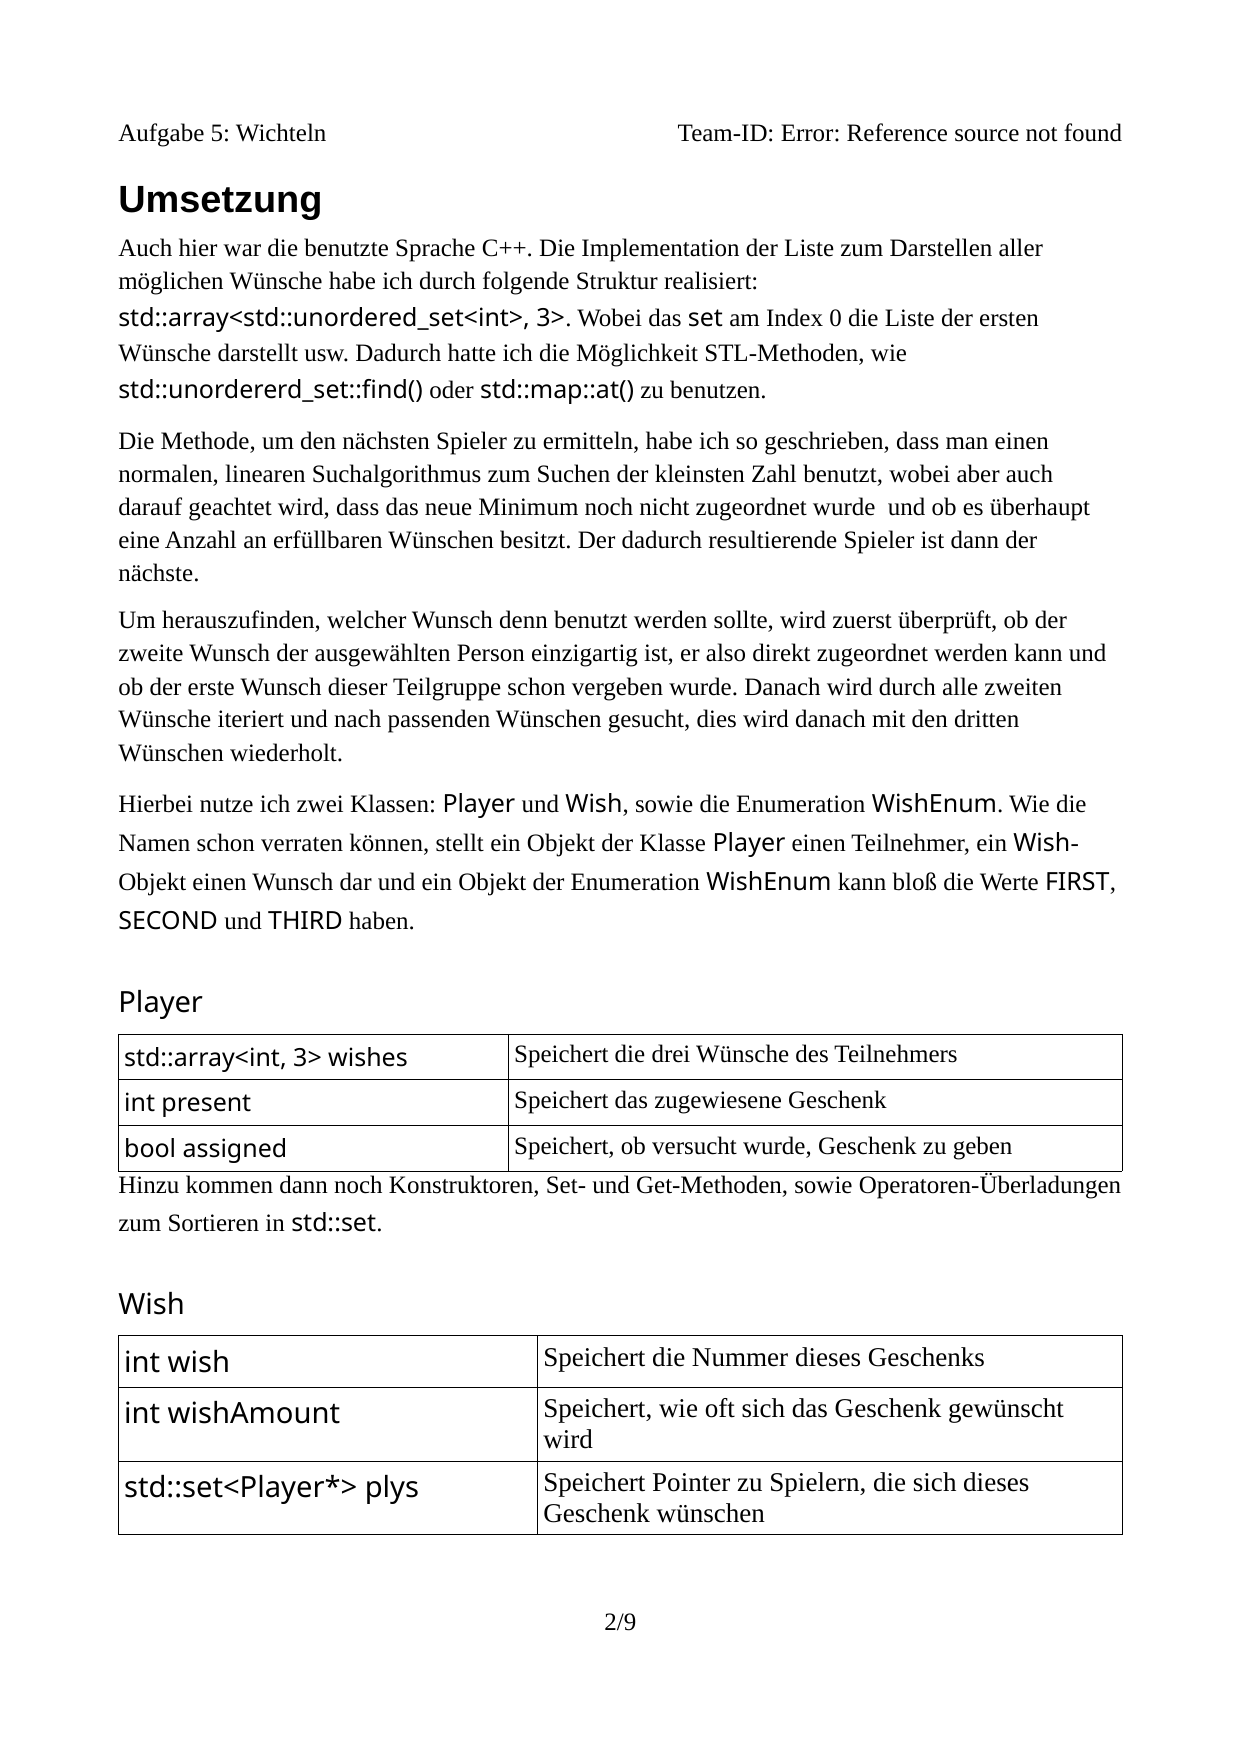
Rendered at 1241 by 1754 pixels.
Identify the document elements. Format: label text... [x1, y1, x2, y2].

table_header int wish [119, 1336, 537, 1387]
table_cell bool assigned [119, 1126, 508, 1171]
table_cell Speichert Pointer zu Spielern, die sich dieses Geschenk wünschen [538, 1462, 1122, 1534]
text Um herauszufinden, welcher Wunsch denn benutzt werden sollte, wird zuerst überprüft, ob der zweite Wunsch der ausgewählten Person einzigartig ist, er also direkt zugeordnet werden kann und ob der erste Wunsch dieser Teilgruppe schon vergeben wurde. Danach wird durch alle zweiten Wünsche iteriert und nach passenden Wünschen gesucht, dies wird danach mit den dritten Wünschen wiederholt. [118, 606, 1122, 766]
subtitle Wish [118, 1283, 1122, 1323]
subtitle Player [118, 981, 1122, 1021]
table_cell int wishAmount [119, 1388, 537, 1461]
text Hierbei nutze ich zwei Klassen: Player und Wish, sowie die Enumeration WishEnum. Wie die Namen schon verraten können, stellt ein Objekt der Klasse Player einen Teilnehmer, ein Wish-Objekt einen Wunsch dar und ein Objekt der Enumeration WishEnum kann bloß die Werte FIRST, SECOND und THIRD haben. [118, 785, 1122, 937]
table_cell Speichert das zugewiesene Geschenk [509, 1080, 1122, 1125]
text Auch hier war die benutzte Sprache C++. Die Implementation der Liste zum Darstellen aller möglichen Wünsche habe ich durch folgende Struktur realisiert: std::array<std::unordered_set<int>, 3>. Wobei das set am Index 0 die Liste der ersten Wünsche darstellt usw. Dadurch hatte ich die Möglichkeit STL-Methoden, wie std::unordererd_set::find() oder std::map::at() zu benutzen. [118, 233, 1122, 406]
table_cell Speichert, wie oft sich das Geschenk gewünscht wird [538, 1388, 1122, 1461]
table_cell Speichert, ob versucht wurde, Geschenk zu geben [509, 1126, 1122, 1171]
text Die Methode, um den nächsten Spieler zu ermitteln, habe ich so geschrieben, dass man einen normalen, linearen Suchalgorithmus zum Suchen der kleinsten Zahl benutzt, wobei aber auch darauf geachtet wird, dass das neue Minimum noch nicht zugeordnet wurde und ob es überhaupt eine Anzahl an erfüllbaren Wünschen besitzt. Der dadurch resultierende Spieler ist dann der nächste. [118, 426, 1122, 587]
subtitle Umsetzung [118, 177, 1122, 221]
table_header Speichert die drei Wünsche des Teilnehmers [509, 1035, 1122, 1079]
table_header std::array<int, 3> wishes [119, 1035, 508, 1079]
text Hinzu kommen dann noch Konstruktoren, Set- und Get-Methoden, sowie Operatoren-Überladungen zum Sortieren in std::set. [118, 1172, 1122, 1238]
table_cell std::set<Player*> plys [119, 1462, 537, 1534]
table_header Speichert die Nummer dieses Geschenks [538, 1336, 1122, 1387]
table_cell int present [119, 1080, 508, 1125]
